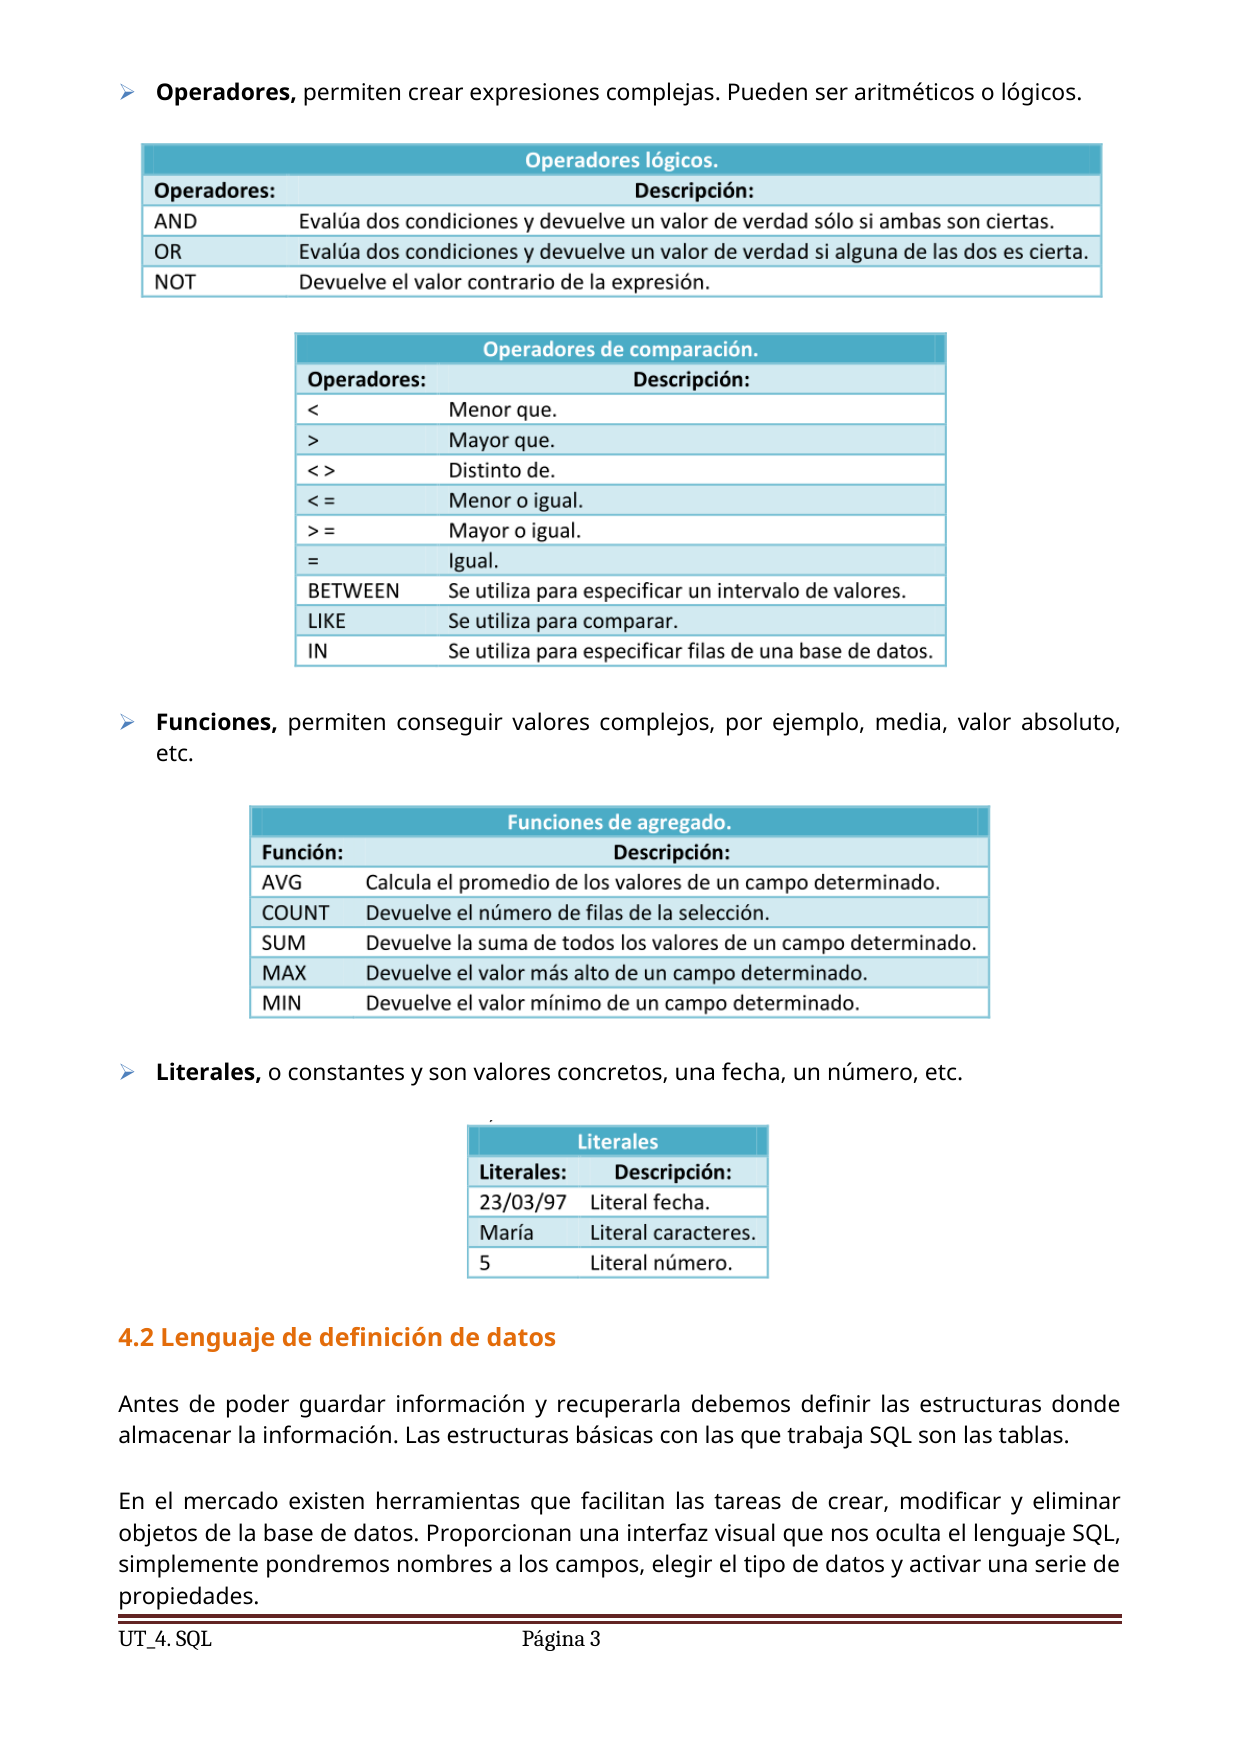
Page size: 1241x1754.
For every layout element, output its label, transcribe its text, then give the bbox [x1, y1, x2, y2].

list Operadores, permiten crear expresiones complejas. Pueden ser aritméticos o lógicos. [118, 75, 1122, 107]
list Literales, o constantes y son valores concretos, una fecha, un número, etc. [118, 1055, 1122, 1087]
text 4.2 Lenguaje de definición de datos [118, 1319, 1122, 1353]
text Antes de poder guardar información y recuperarla debemos definir las estructuras donde almacenar la información. Las estructuras básicas con las que trabaja SQL son las tablas. [118, 1387, 1122, 1451]
text En el mercado existen herramientas que facilitan las tareas de crear, modificar y eliminar objetos de la base de datos. Proporcionan una interfaz visual que nos oculta el lenguaje SQL, simplemente pondremos nombres a los campos, elegir el tipo de datos y activar una serie de propiedades. [118, 1484, 1122, 1611]
list Funciones, permiten conseguir valores complejos, por ejemplo, media, valor absoluto, etc. [118, 705, 1122, 768]
